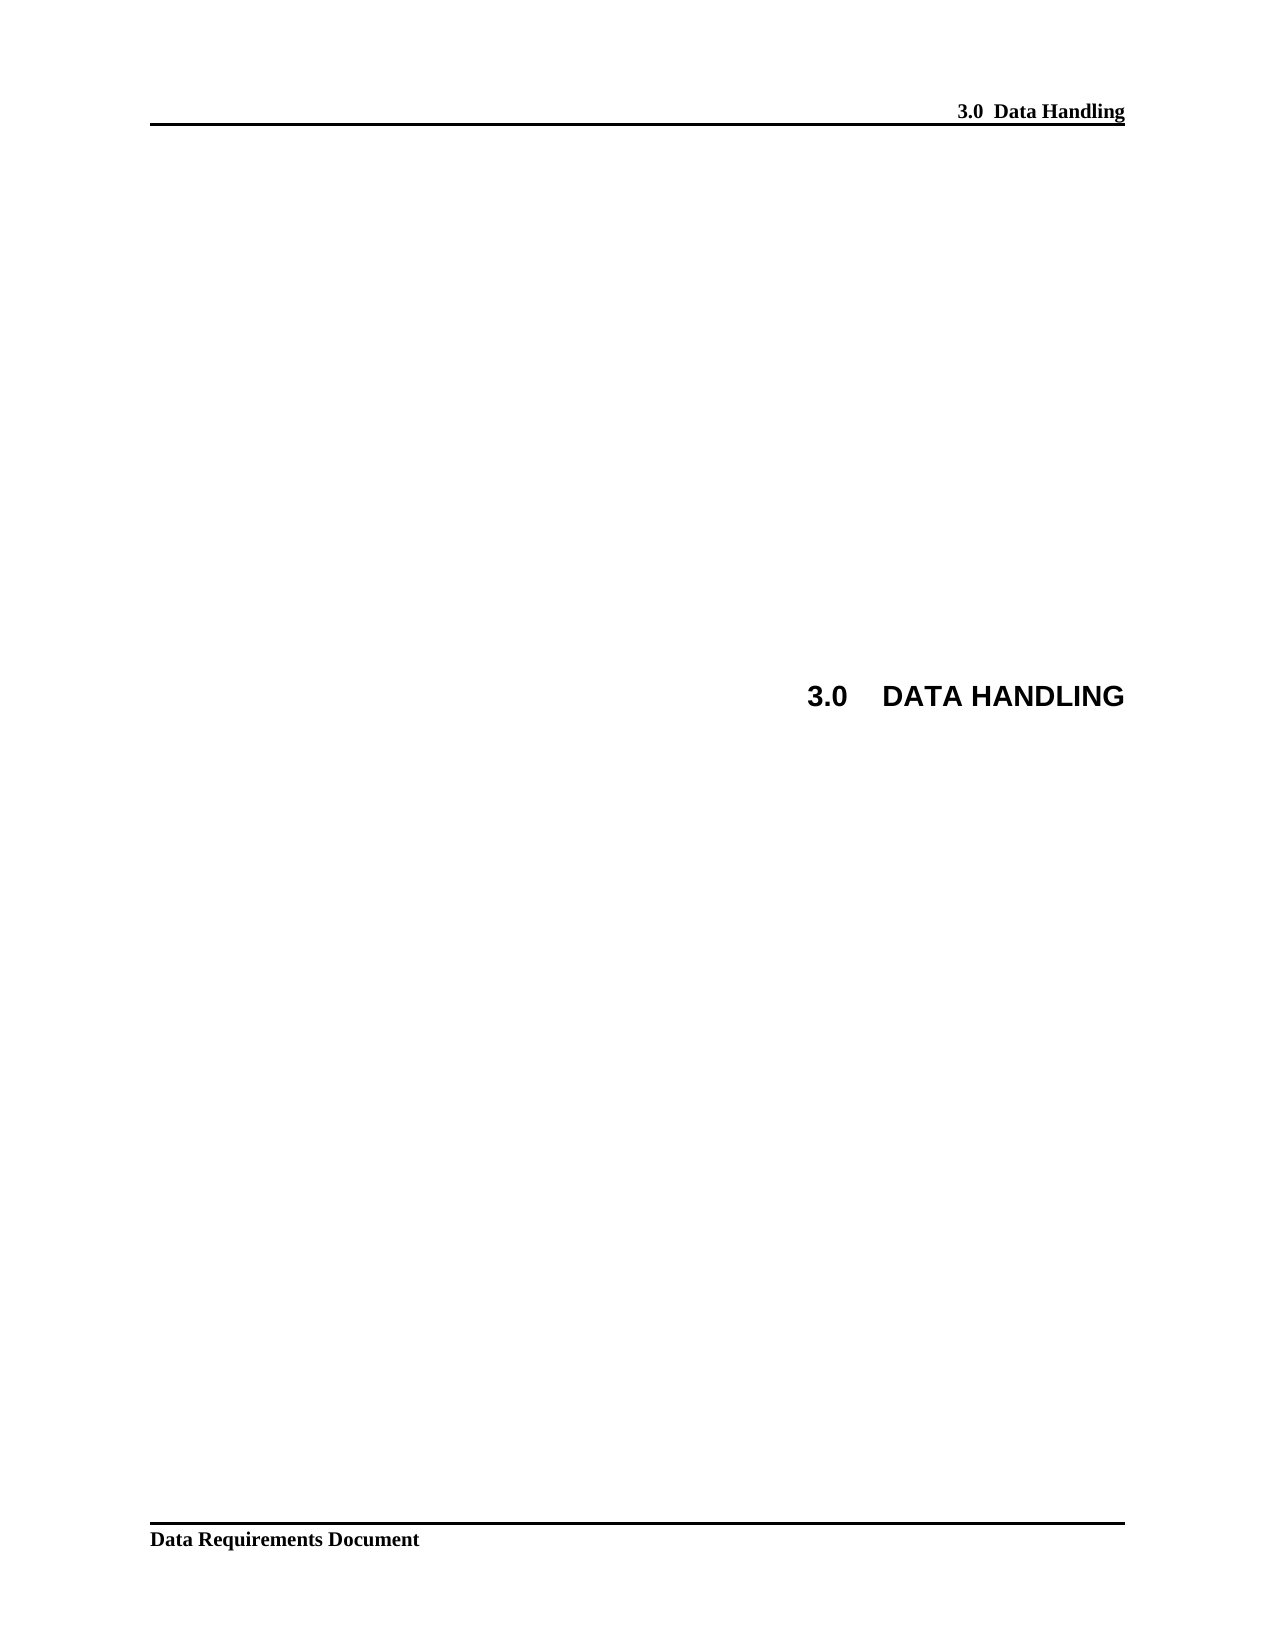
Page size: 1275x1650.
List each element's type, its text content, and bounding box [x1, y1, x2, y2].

text 3.0 DATA HANDLING [150, 679, 1125, 713]
